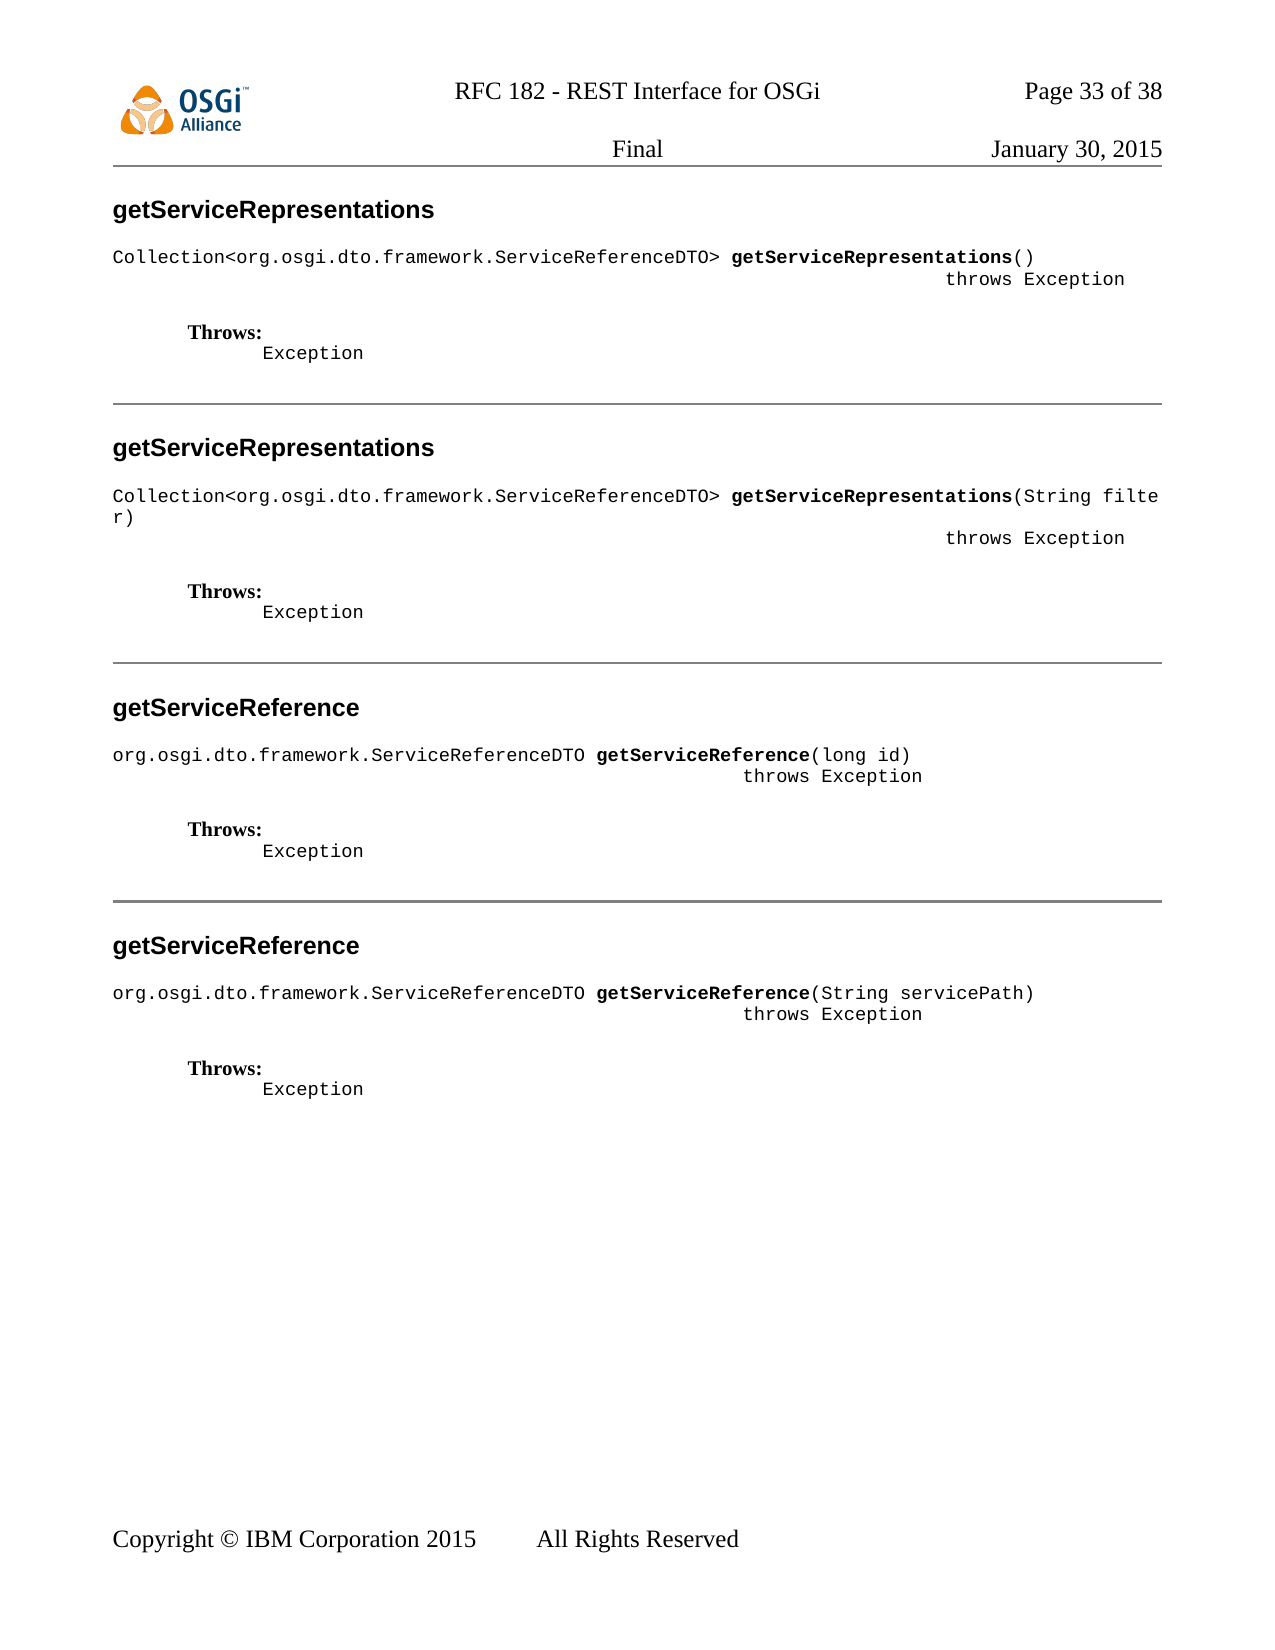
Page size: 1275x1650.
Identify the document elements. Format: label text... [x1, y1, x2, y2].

picture [113, 78, 257, 142]
subtitle getServiceReference [112, 931, 1162, 960]
text Exception [262, 344, 1162, 365]
text Throws: [187, 1056, 1162, 1079]
text Throws: [187, 817, 1162, 841]
subtitle getServiceRepresentations [112, 195, 1162, 224]
text Throws: [187, 579, 1162, 603]
subtitle getServiceReference [112, 693, 1162, 722]
text Exception [262, 841, 1162, 863]
subtitle getServiceRepresentations [112, 433, 1162, 462]
text Throws: [187, 320, 1162, 344]
text org.osgi.dto.framework.ServiceReferenceDTO getServiceReference(long id) throws Exception [112, 746, 1162, 788]
text Exception [262, 1079, 1162, 1101]
text Collection<org.osgi.dto.framework.ServiceReferenceDTO> getServiceRepresentations() throws Exception [112, 248, 1162, 291]
text Exception [262, 603, 1162, 624]
text Collection<org.osgi.dto.framework.ServiceReferenceDTO> getServiceRepresentations(String filter) throws Exception [112, 486, 1162, 550]
text org.osgi.dto.framework.ServiceReferenceDTO getServiceReference(String servicePath) throws Exception [112, 984, 1162, 1026]
